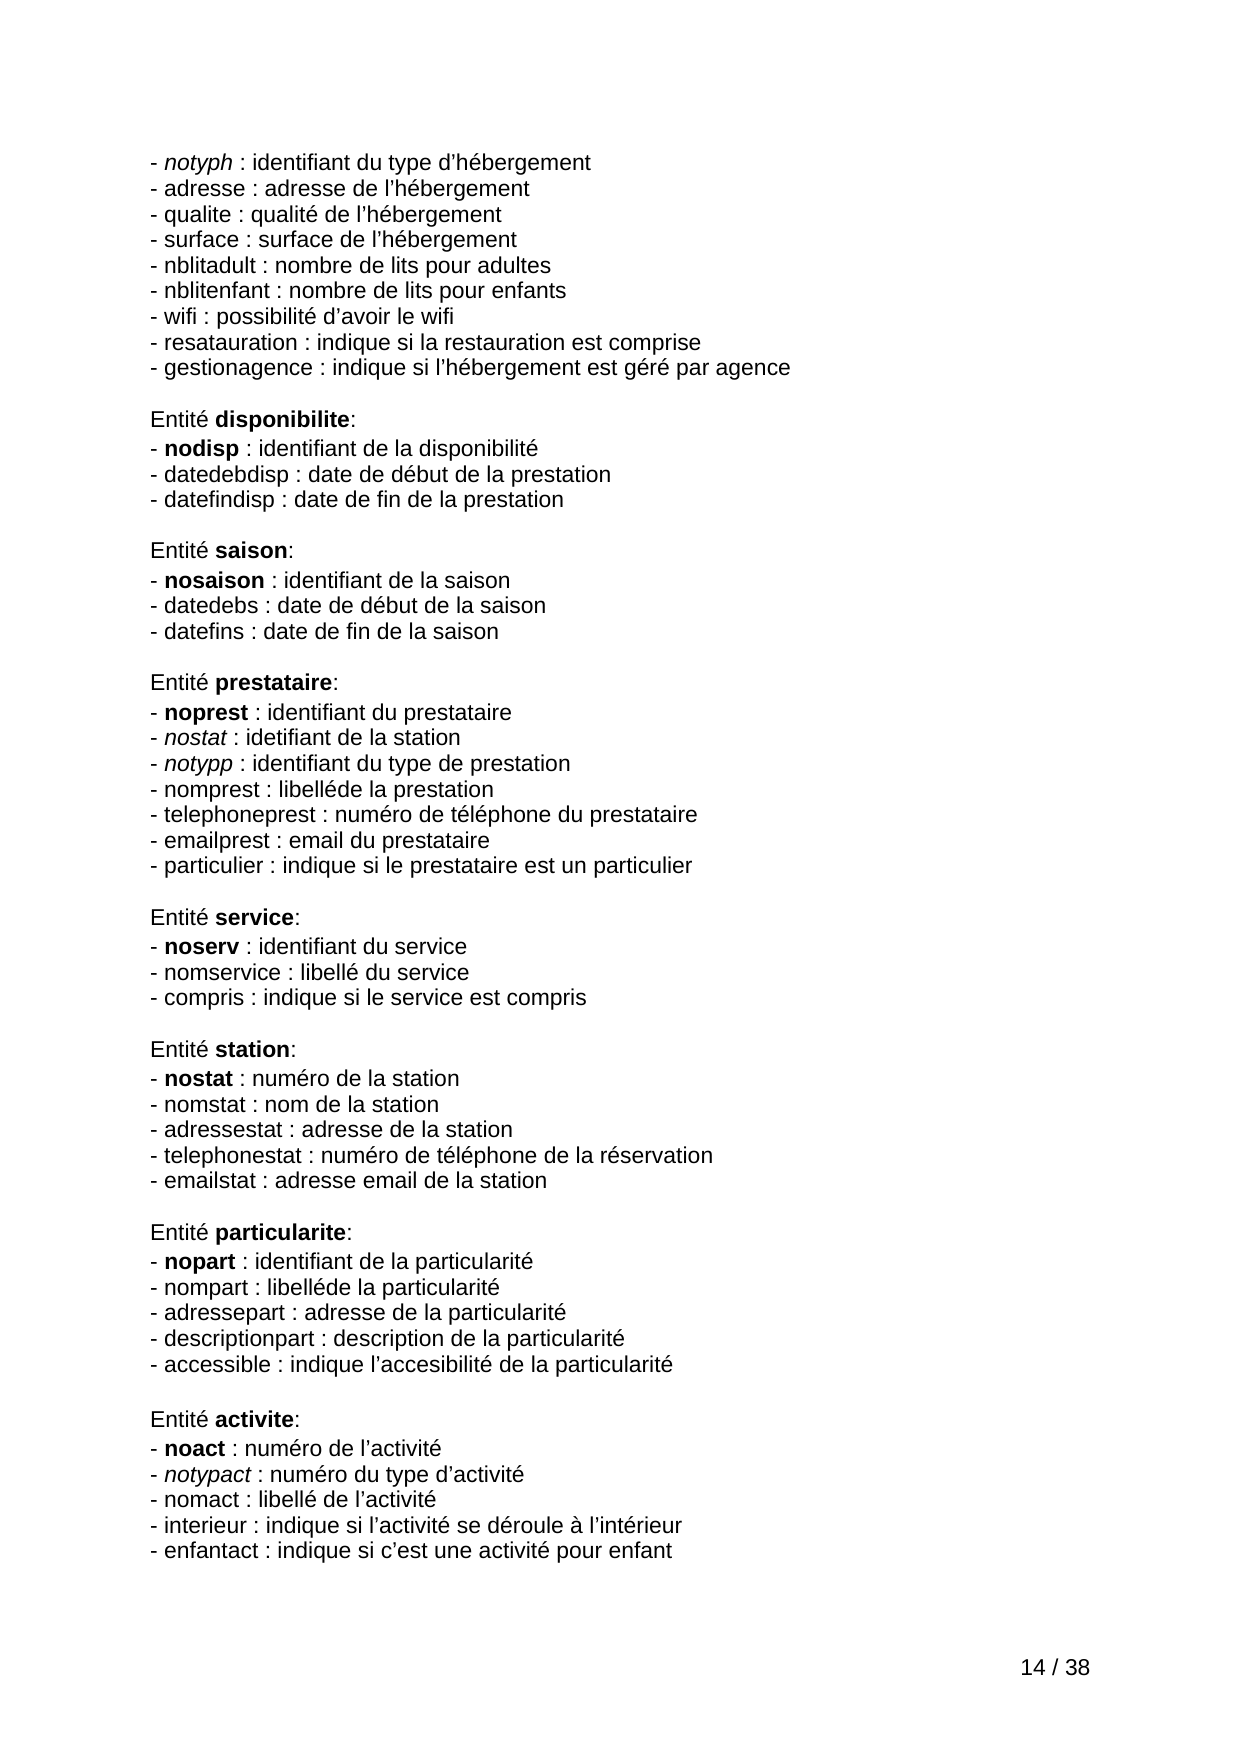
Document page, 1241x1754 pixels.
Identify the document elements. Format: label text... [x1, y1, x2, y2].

text - emailprest : email du prestataire [150, 827, 1090, 853]
text Entité saison: [150, 538, 1090, 564]
text - nblitenfant : nombre de lits pour enfants [150, 278, 1090, 304]
text - accessible : indique l’accesibilité de la particularité [150, 1351, 1090, 1377]
text - datedebdisp : date de début de la prestation [150, 461, 1090, 487]
text - notyph : identifiant du type d’hébergement [150, 150, 1090, 176]
text - notypp : identifiant du type de prestation [150, 751, 1090, 776]
text - particulier : indique si le prestataire est un particulier [150, 853, 1090, 879]
text - emailstat : adresse email de la station [150, 1168, 1090, 1194]
text - adressepart : adresse de la particularité [150, 1300, 1090, 1326]
text - datefindisp : date de fin de la prestation [150, 487, 1090, 512]
text - wifi : possibilité d’avoir le wifi [150, 304, 1090, 329]
text - nosaison : identifiant de la saison [150, 567, 1090, 593]
text - nopart : identifiant de la particularité [150, 1249, 1090, 1274]
text Entité service: [150, 904, 1090, 930]
text - nompart : libelléde la particularité [150, 1274, 1090, 1300]
text - interieur : indique si l’activité se déroule à l’intérieur [150, 1512, 1090, 1538]
text Entité prestataire: [150, 670, 1090, 696]
text - telephonestat : numéro de téléphone de la réservation [150, 1142, 1090, 1168]
text - noprest : identifiant du prestataire [150, 699, 1090, 725]
text - noact : numéro de l’activité [150, 1436, 1090, 1461]
text - nodisp : identifiant de la disponibilité [150, 436, 1090, 461]
text - surface : surface de l’hébergement [150, 227, 1090, 252]
text - resatauration : indique si la restauration est comprise [150, 329, 1090, 355]
text Entité particularite: [150, 1219, 1090, 1245]
text - adressestat : adresse de la station [150, 1117, 1090, 1142]
text - datefins : date de fin de la saison [150, 619, 1090, 644]
text - nomprest : libelléde la prestation [150, 776, 1090, 802]
text - notypact : numéro du type d’activité [150, 1461, 1090, 1487]
text Entité station: [150, 1036, 1090, 1062]
text - nomact : libellé de l’activité [150, 1487, 1090, 1512]
text - compris : indique si le service est compris [150, 985, 1090, 1011]
text - descriptionpart : description de la particularité [150, 1326, 1090, 1351]
text - gestionagence : indique si l’hébergement est géré par agence [150, 355, 1090, 381]
text - nostat : idetifiant de la station [150, 725, 1090, 751]
text - nblitadult : nombre de lits pour adultes [150, 252, 1090, 278]
text Entité disponibilite: [150, 406, 1090, 432]
text - adresse : adresse de l’hébergement [150, 176, 1090, 201]
text - nostat : numéro de la station [150, 1066, 1090, 1091]
text - nomservice : libellé du service [150, 959, 1090, 985]
text - nomstat : nom de la station [150, 1091, 1090, 1117]
text - enfantact : indique si c’est une activité pour enfant [150, 1538, 1090, 1564]
text Entité activite: [150, 1406, 1090, 1432]
text - datedebs : date de début de la saison [150, 593, 1090, 619]
text - telephoneprest : numéro de téléphone du prestataire [150, 802, 1090, 827]
text - qualite : qualité de l’hébergement [150, 201, 1090, 227]
text - noserv : identifiant du service [150, 934, 1090, 959]
